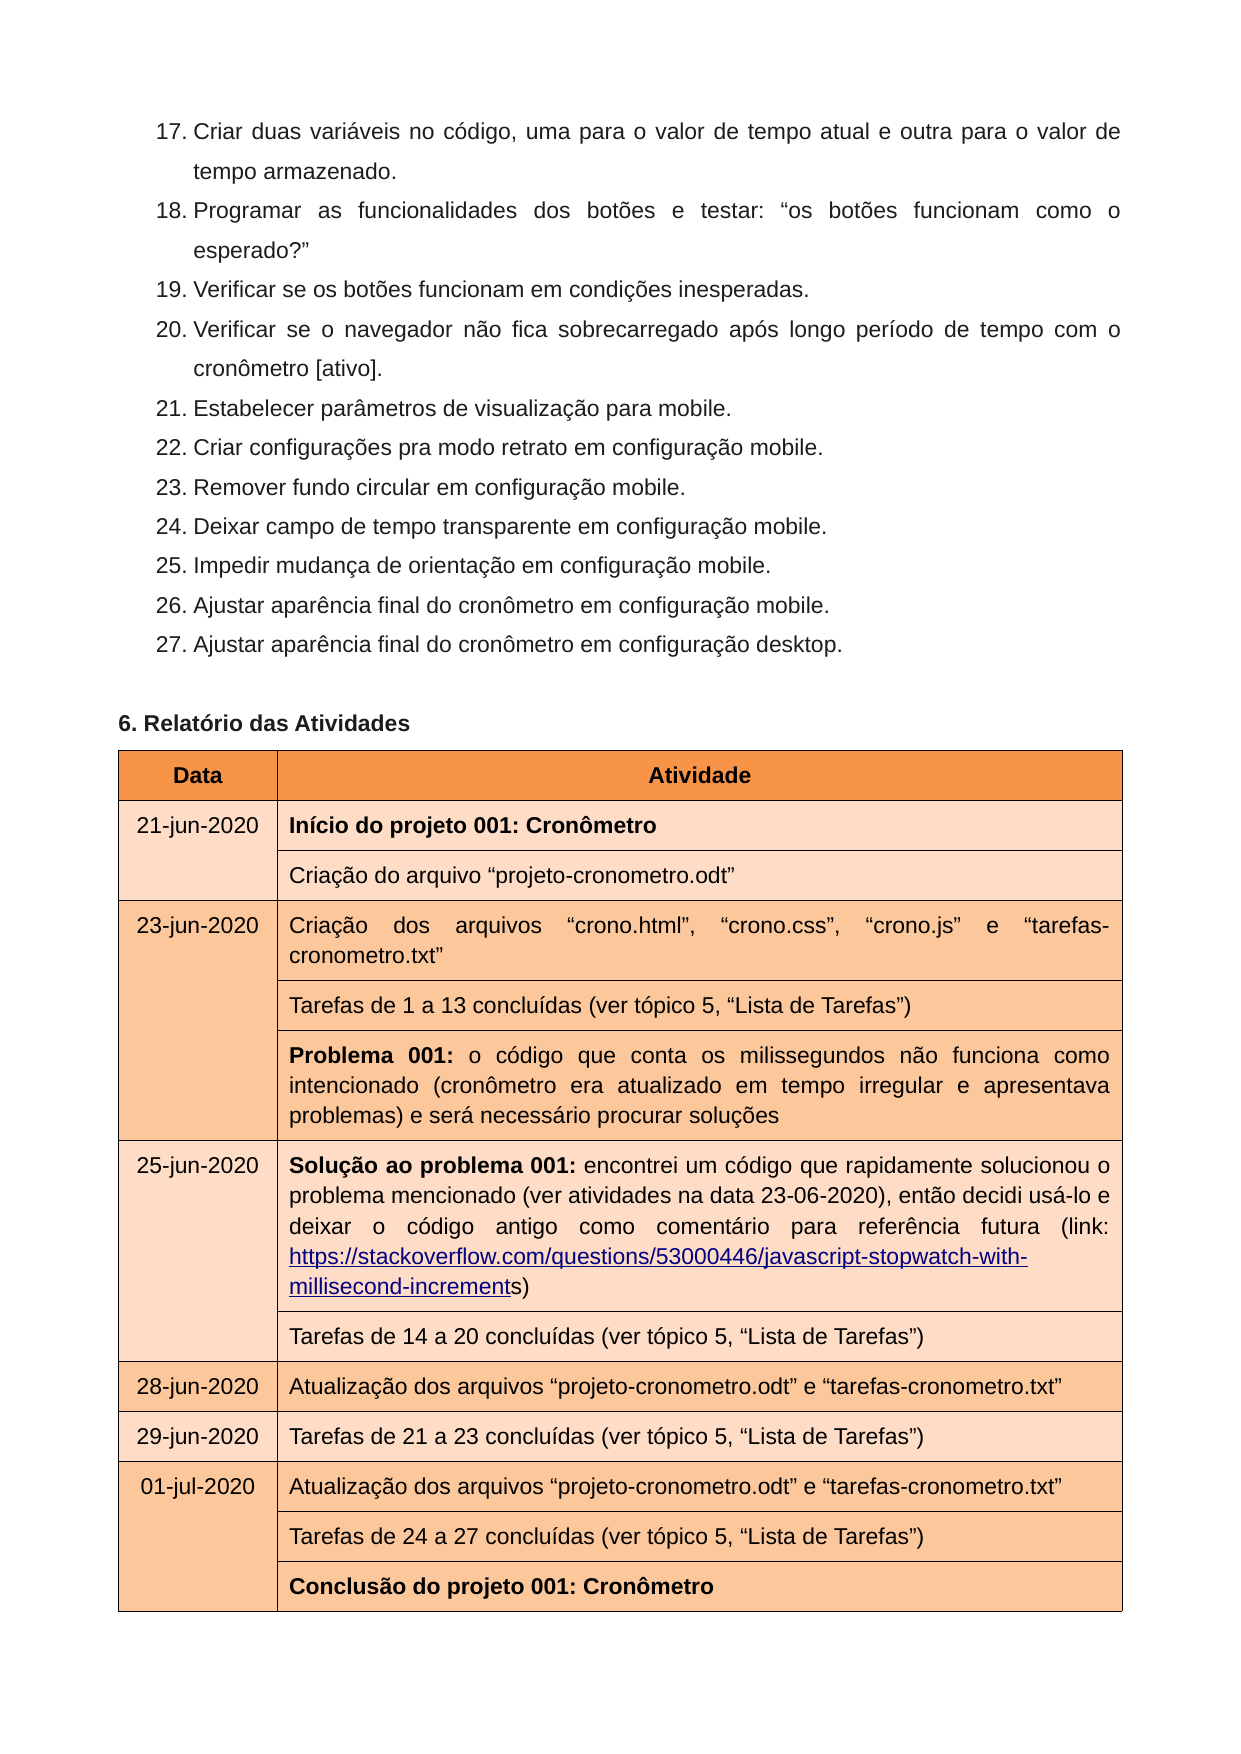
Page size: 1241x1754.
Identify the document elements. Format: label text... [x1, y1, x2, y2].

table_cell Atualização dos arquivos “projeto-cronometro.odt” e “tarefas-cronometro.txt” [278, 1362, 1122, 1411]
table_header Data [119, 751, 277, 800]
table_cell 01-jul-2020 [119, 1462, 277, 1611]
table_cell Tarefas de 14 a 20 concluídas (ver tópico 5, “Lista de Tarefas”) [278, 1312, 1122, 1361]
table_cell Início do projeto 001: Cronômetro [278, 801, 1122, 850]
list Impedir mudança de orientação em configuração mobile. [156, 552, 1122, 579]
table_cell Conclusão do projeto 001: Cronômetro [278, 1562, 1122, 1611]
list Remover fundo circular em configuração mobile. [156, 473, 1122, 500]
table_cell Criação do arquivo “projeto-cronometro.odt” [278, 851, 1122, 900]
list Programar as funcionalidades dos botões e testar: “os botões funcionam como o esperado?” [156, 197, 1122, 263]
table_cell 29-jun-2020 [119, 1412, 277, 1461]
list Verificar se o navegador não fica sobrecarregado após longo período de tempo com o cronômetro [ativo]. [156, 316, 1122, 381]
list Criar duas variáveis no código, uma para o valor de tempo atual e outra para o valor de tempo armazenado. [156, 118, 1122, 184]
list Ajustar aparência final do cronômetro em configuração desktop. [156, 631, 1122, 658]
table_cell Solução ao problema 001: encontrei um código que rapidamente solucionou o problema mencionado (ver atividades na data 23-06-2020), então decidi usá-lo e deixar o código antigo como comentário para referência futura (link: https://stackoverflow.com/questions/53000446/javascript-stopwatch-with-millisecond-increments) [278, 1141, 1122, 1311]
table_cell 28-jun-2020 [119, 1362, 277, 1411]
table_cell Tarefas de 21 a 23 concluídas (ver tópico 5, “Lista de Tarefas”) [278, 1412, 1122, 1461]
table_cell 21-jun-2020 [119, 801, 277, 900]
table_cell 23-jun-2020 [119, 901, 277, 1140]
list Verificar se os botões funcionam em condições inesperadas. [156, 276, 1122, 302]
list Ajustar aparência final do cronômetro em configuração mobile. [156, 592, 1122, 618]
table_cell Atualização dos arquivos “projeto-cronometro.odt” e “tarefas-cronometro.txt” [278, 1462, 1122, 1511]
list Criar configurações pra modo retrato em configuração mobile. [156, 434, 1122, 460]
table_header Atividade [278, 751, 1122, 800]
text 6. Relatório das Atividades [118, 710, 1122, 737]
table_cell Criação dos arquivos “crono.html”, “crono.css”, “crono.js” e “tarefas-cronometro.txt” [278, 901, 1122, 980]
table_cell Problema 001: o código que conta os milissegundos não funciona como intencionado (cronômetro era atualizado em tempo irregular e apresentava problemas) e será necessário procurar soluções [278, 1031, 1122, 1140]
list Estabelecer parâmetros de visualização para mobile. [156, 394, 1122, 421]
table_cell Tarefas de 24 a 27 concluídas (ver tópico 5, “Lista de Tarefas”) [278, 1512, 1122, 1561]
table_cell 25-jun-2020 [119, 1141, 277, 1361]
table_cell Tarefas de 1 a 13 concluídas (ver tópico 5, “Lista de Tarefas”) [278, 981, 1122, 1030]
list Deixar campo de tempo transparente em configuração mobile. [156, 513, 1122, 539]
